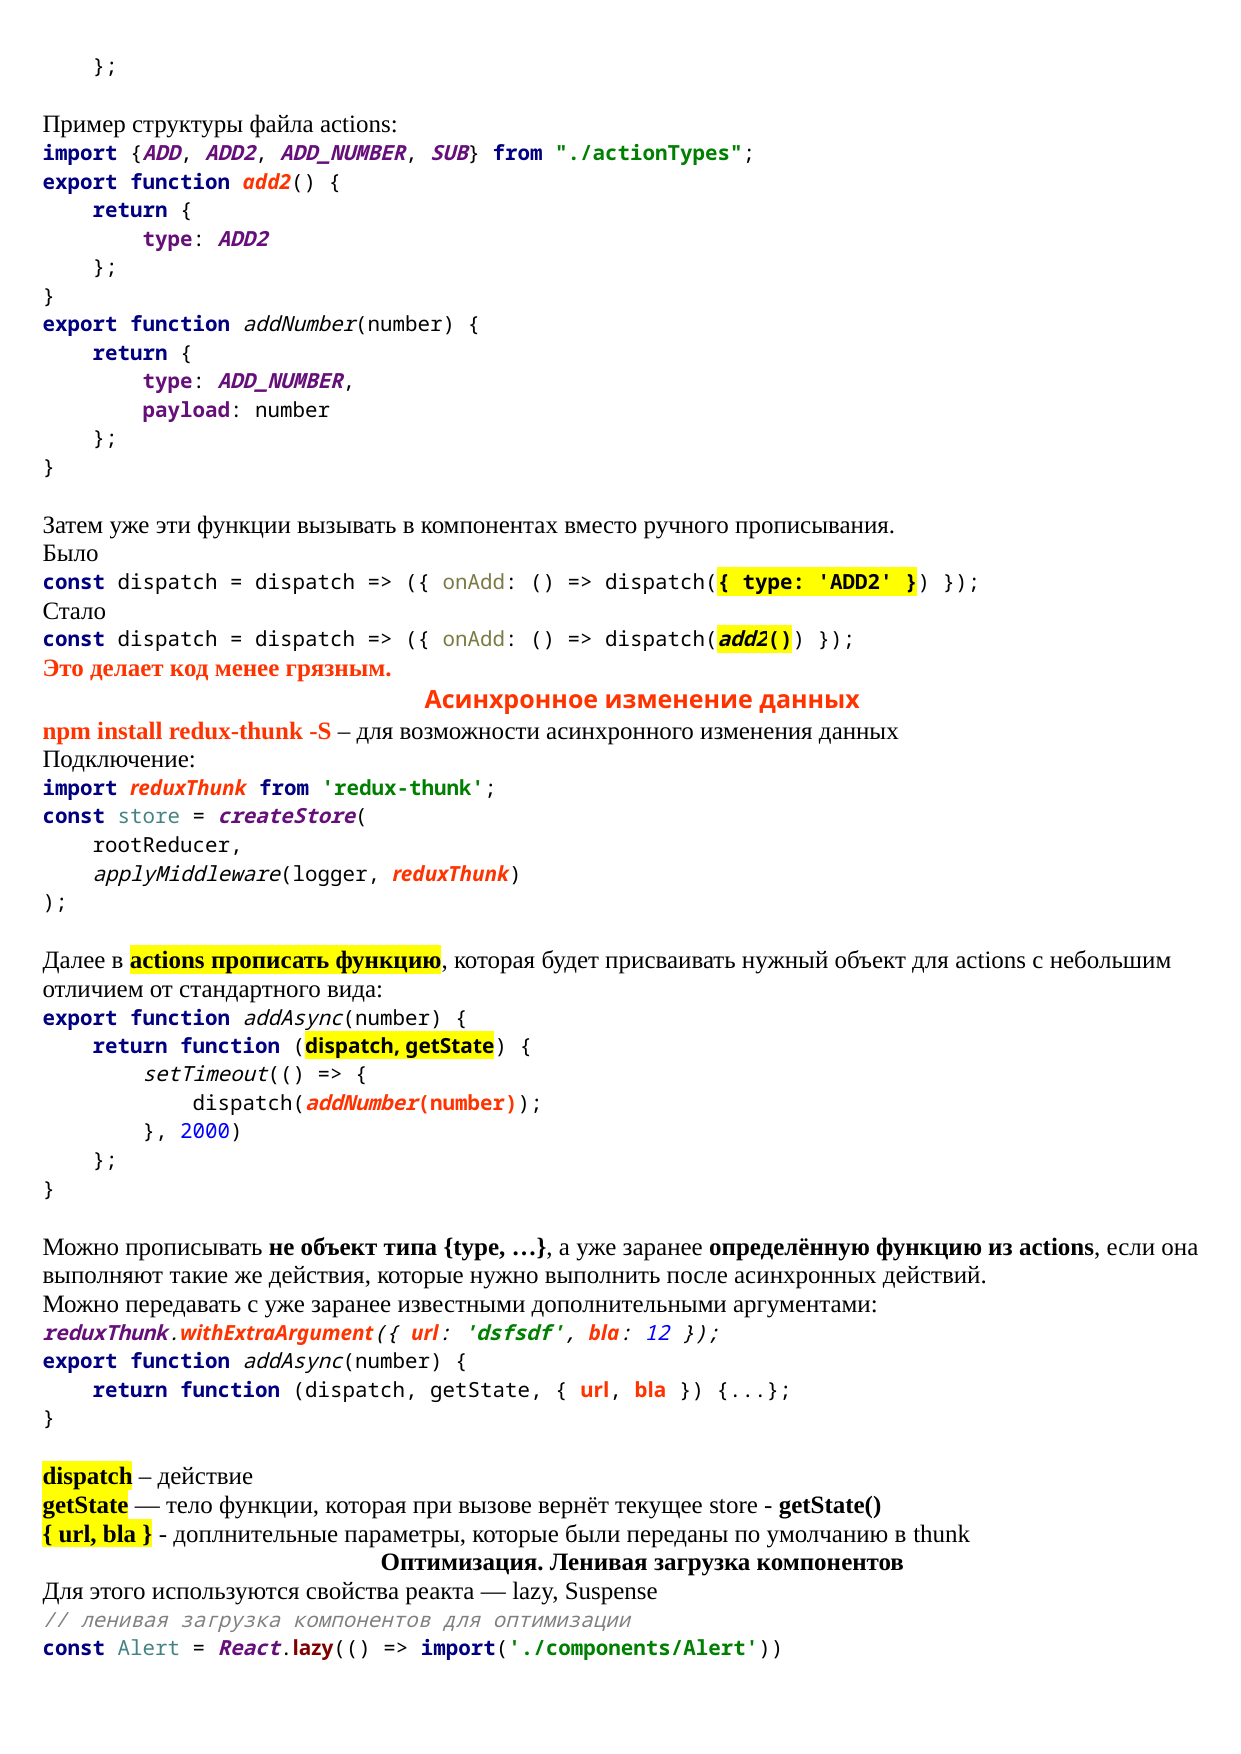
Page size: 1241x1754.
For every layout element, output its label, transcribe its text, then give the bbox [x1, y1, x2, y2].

text return function (dispatch, getState) { [42, 1031, 1175, 1059]
text dispatch – действие [42, 1461, 1240, 1490]
text } [42, 1174, 1175, 1202]
text export function addAsync(number) { [42, 1003, 1240, 1031]
text const dispatch = dispatch => ({ onAdd: () => dispatch({ type: 'ADD2' }) }); [42, 567, 1240, 596]
text export function add2() { [42, 167, 1175, 195]
text Затем уже эти функции вызывать в компонентах вместо ручного прописывания. [42, 510, 1240, 538]
text Асинхронное изменение данных [42, 682, 1240, 716]
text Это делает код менее грязным. [42, 653, 1240, 682]
text Можно прописывать не объект типа {type, …}, а уже заранее определённую функцию из actions, если она выполняют такие же действия, которые нужно выполнить после асинхронных действий. [42, 1232, 1240, 1289]
text const store = createStore( [42, 802, 1240, 830]
text Было [42, 538, 1240, 567]
text { url, bla } - доплнительные параметры, которые были переданы по умолчанию в thunk [42, 1519, 1240, 1547]
text }; [42, 1145, 1175, 1174]
text } [42, 452, 1175, 480]
text ); [42, 887, 1175, 916]
text setTimeout(() => { [42, 1059, 1175, 1088]
text Для этого используются свойства реакта — lazy, Suspense [42, 1576, 1240, 1605]
text return { [42, 338, 1175, 366]
text } [42, 1403, 1175, 1432]
text Подключение: [42, 744, 1240, 773]
text type: ADD2 [42, 224, 1175, 252]
text import reduxThunk from 'redux-thunk'; [42, 773, 1240, 802]
text applyMiddleware(logger, reduxThunk) [42, 859, 1175, 887]
text dispatch(addNumber(number)); [42, 1088, 1175, 1117]
text const Alert = React.lazy(() => import('./components/Alert')) [42, 1633, 1175, 1662]
text Пример структуры файла actions: [42, 109, 1240, 138]
text const dispatch = dispatch => ({ onAdd: () => dispatch(add2()) }); [42, 624, 1240, 653]
text }; [42, 423, 1175, 452]
text type: ADD_NUMBER, [42, 366, 1175, 395]
text } [42, 281, 1175, 309]
text return function (dispatch, getState, { url, bla }) {...}; [42, 1375, 1175, 1403]
text export function addAsync(number) { [42, 1346, 1240, 1375]
text import {ADD, ADD2, ADD_NUMBER, SUB} from "./actionTypes"; [42, 138, 1240, 167]
text Оптимизация. Ленивая загрузка компонентов [42, 1547, 1240, 1576]
text return { [42, 195, 1175, 224]
text rootReducer, [42, 830, 1175, 859]
text reduxThunk.withExtraArgument({ url: 'dsfsdf', bla: 12 }); [42, 1318, 1240, 1346]
text }; [42, 252, 1175, 281]
text Стало [42, 596, 1240, 624]
text }; [42, 52, 1175, 80]
text }, 2000) [42, 1117, 1175, 1145]
text payload: number [42, 395, 1175, 423]
text Далее в actions прописать функцию, которая будет присваивать нужный объект для actions c небольшим отличием от стандартного вида: [42, 945, 1240, 1003]
text export function addNumber(number) { [42, 309, 1175, 338]
text npm install redux-thunk -S – для возможности асинхронного изменения данных [42, 716, 1240, 744]
text // ленивая загрузка компонентов для оптимизации [42, 1605, 1240, 1633]
text getState — тело функции, которая при вызове вернёт текущее store - getState() [42, 1490, 1240, 1519]
text Можно передавать с уже заранее известными дополнительными аргументами: [42, 1289, 1240, 1318]
